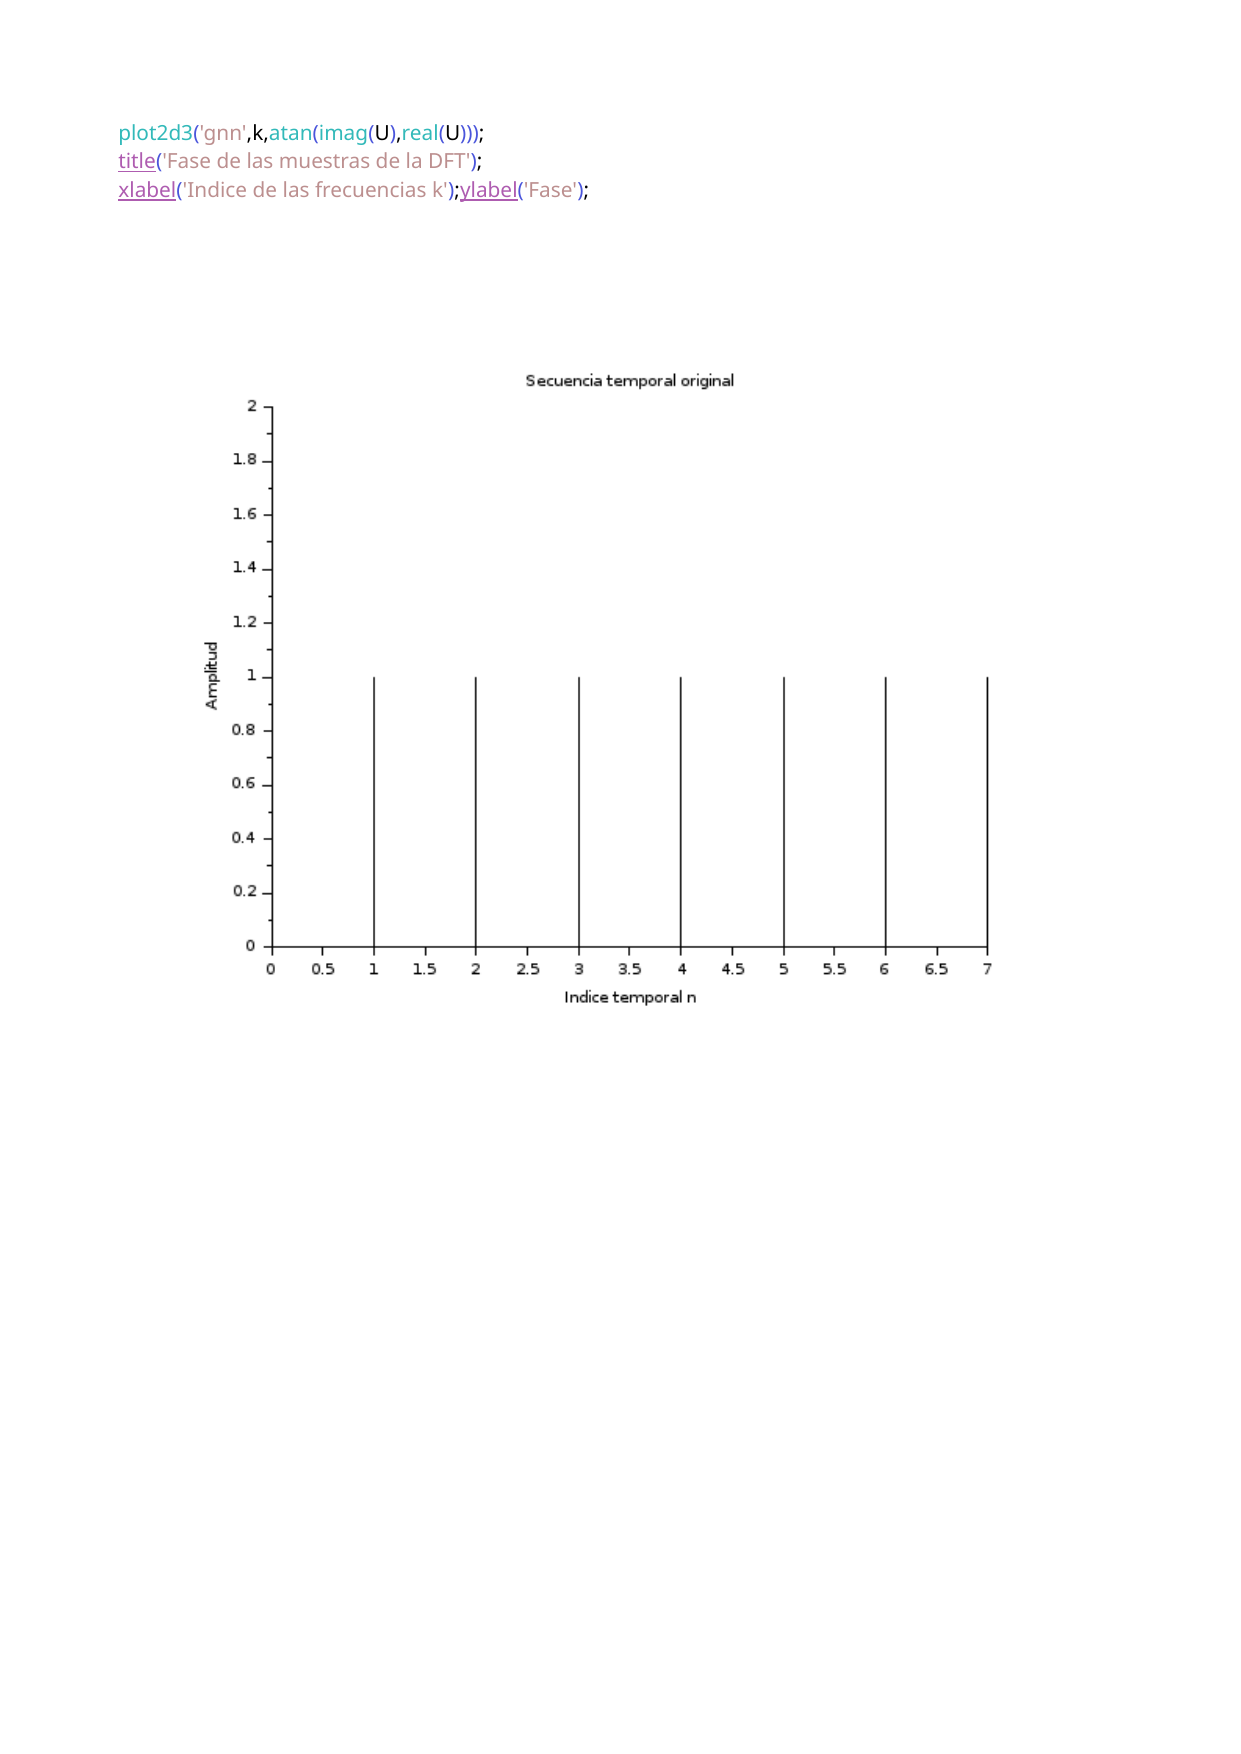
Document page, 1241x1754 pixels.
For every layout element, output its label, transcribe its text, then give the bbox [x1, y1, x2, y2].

picture [167, 319, 1073, 1020]
text plot2d3('gnn',k,atan(imag(U),real(U))); [118, 118, 1122, 147]
text xlabel('Indice de las frecuencias k');ylabel('Fase'); [118, 175, 1122, 203]
text title('Fase de las muestras de la DFT'); [118, 147, 1122, 175]
